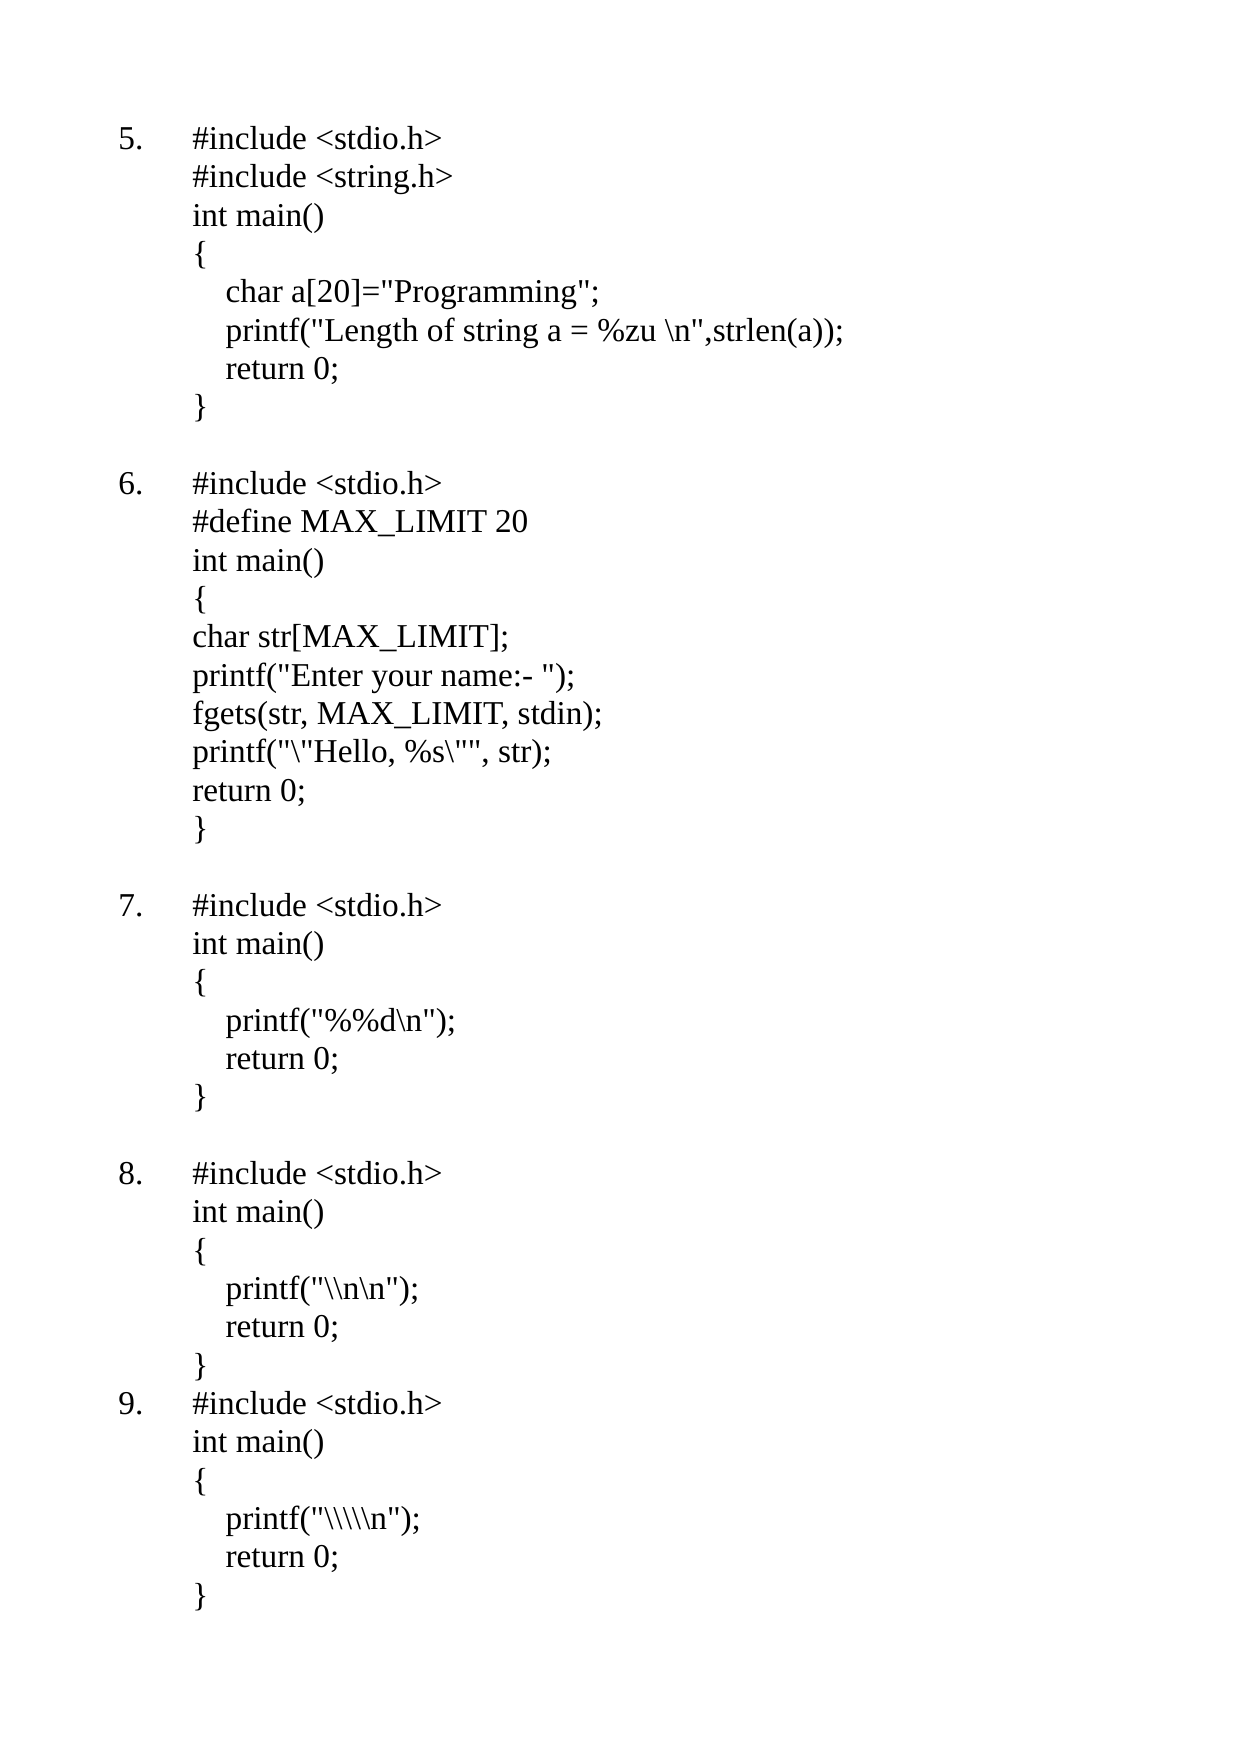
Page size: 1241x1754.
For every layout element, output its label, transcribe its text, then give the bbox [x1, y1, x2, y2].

text } [118, 808, 1122, 846]
text { [118, 578, 1122, 616]
text 6. #include <stdio.h> [118, 463, 1122, 501]
text printf("Enter your name:- "); [118, 655, 1122, 693]
text { [118, 961, 1122, 1000]
text printf("Length of string a = %zu \n",strlen(a)); [118, 310, 1122, 348]
text 8. #include <stdio.h> [118, 1153, 1122, 1191]
text { [118, 1460, 1122, 1498]
text 7. #include <stdio.h> [118, 885, 1122, 923]
text { [118, 1230, 1122, 1268]
text printf("\"Hello, %s\"", str); [118, 731, 1122, 770]
text int main() [118, 923, 1122, 961]
text #include <string.h> [118, 156, 1122, 195]
text } [118, 1345, 1122, 1383]
text char str[MAX_LIMIT]; [118, 616, 1122, 655]
text } [118, 1575, 1122, 1613]
text int main() [118, 1421, 1122, 1460]
text 9. #include <stdio.h> [118, 1383, 1122, 1421]
text 5. #include <stdio.h> [118, 118, 1122, 156]
text printf("\\\\\n"); [118, 1498, 1122, 1536]
text return 0; [118, 1038, 1122, 1076]
text int main() [118, 195, 1122, 233]
text printf("%%d\n"); [118, 1000, 1122, 1038]
text fgets(str, MAX_LIMIT, stdin); [118, 693, 1122, 731]
text { [118, 233, 1122, 271]
text int main() [118, 540, 1122, 578]
text printf("\\n\n"); [118, 1268, 1122, 1306]
text return 0; [118, 1306, 1122, 1345]
text } [118, 386, 1122, 425]
text int main() [118, 1191, 1122, 1230]
text return 0; [118, 770, 1122, 808]
text return 0; [118, 1536, 1122, 1575]
text char a[20]="Programming"; [118, 271, 1122, 310]
text #define MAX_LIMIT 20 [118, 501, 1122, 540]
text return 0; [118, 348, 1122, 386]
text } [118, 1076, 1122, 1115]
